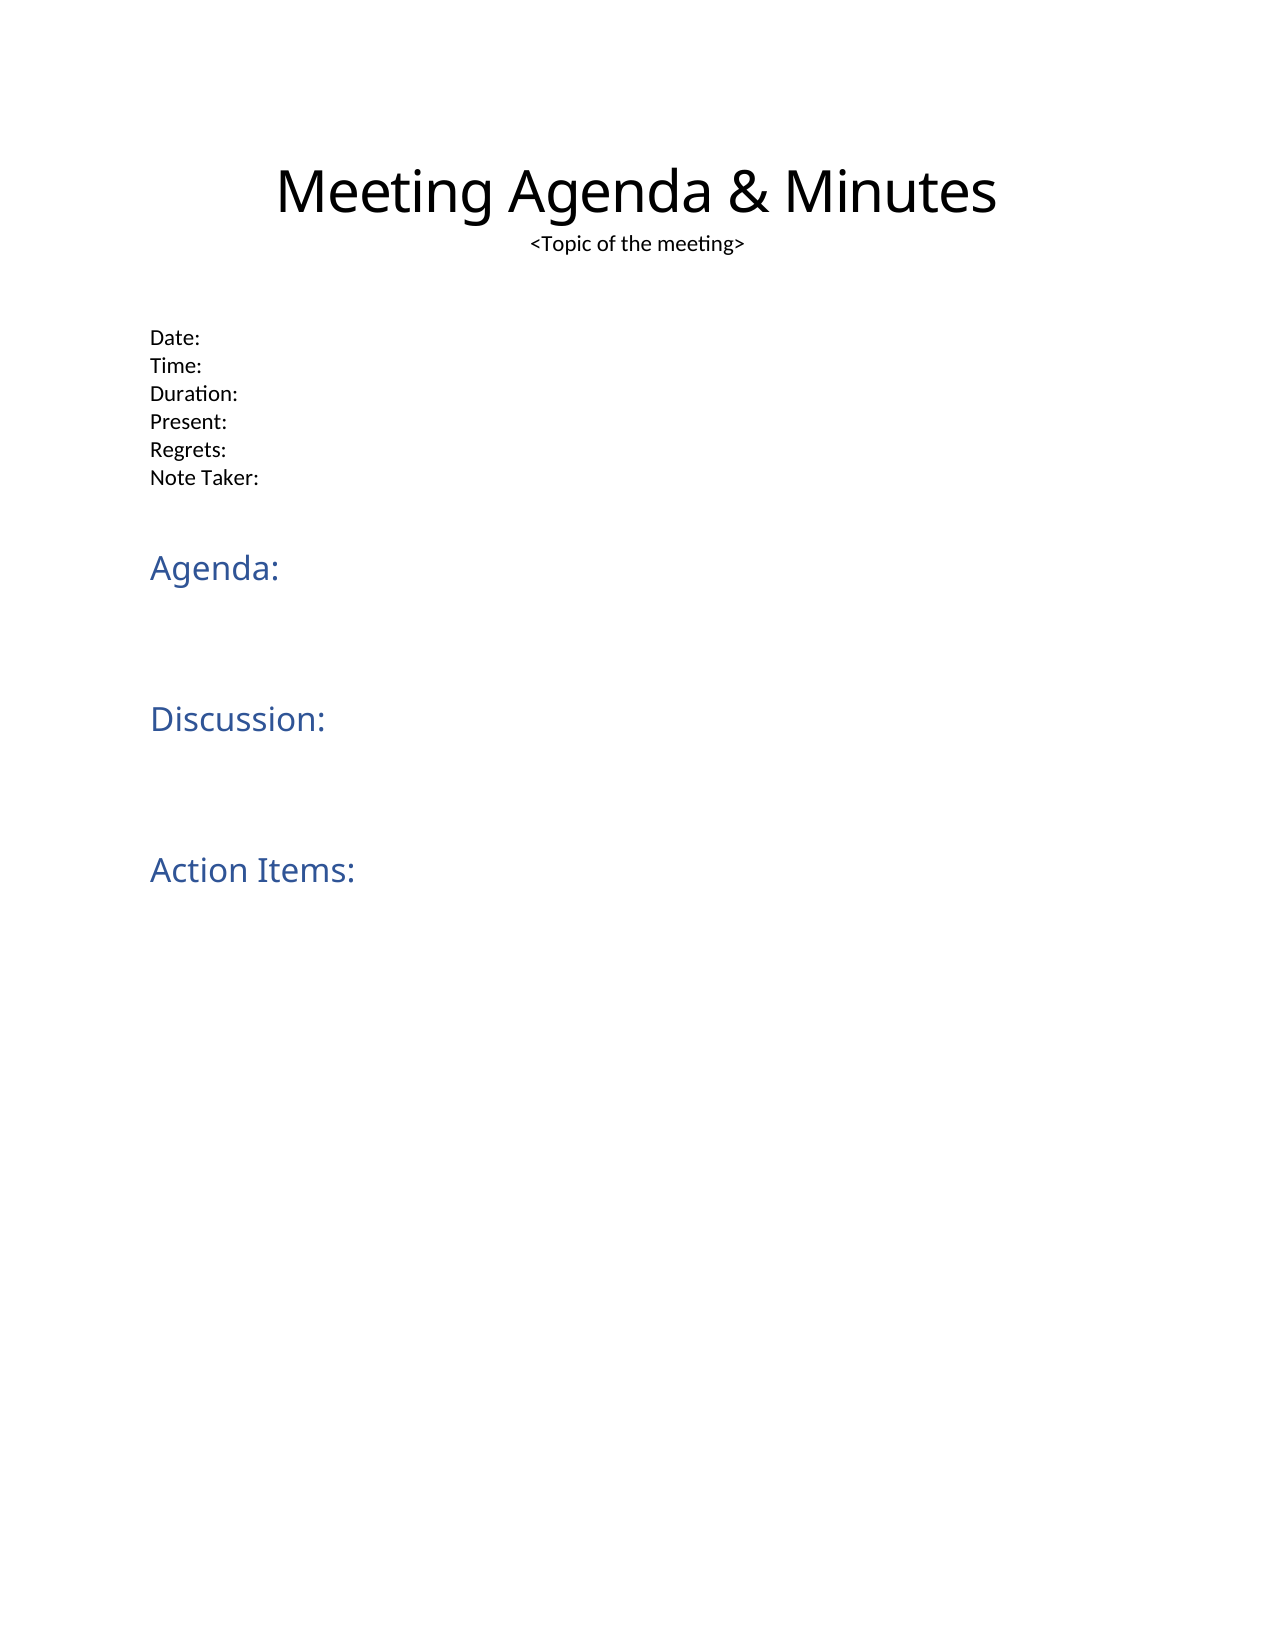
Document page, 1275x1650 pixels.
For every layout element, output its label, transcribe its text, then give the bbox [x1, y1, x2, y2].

subtitle Agenda: [150, 544, 1125, 590]
text Time: [150, 351, 1125, 379]
text Date: [150, 323, 1125, 351]
text Note Taker: [150, 463, 1125, 491]
subtitle Discussion: [150, 695, 1125, 741]
text Regrets: [150, 435, 1125, 463]
text Present: [150, 407, 1125, 435]
subtitle Action Items: [150, 846, 1125, 892]
title Meeting Agenda & Minutes [150, 150, 1125, 229]
text Duration: [150, 379, 1125, 407]
text <Topic of the meeting> [150, 229, 1125, 257]
